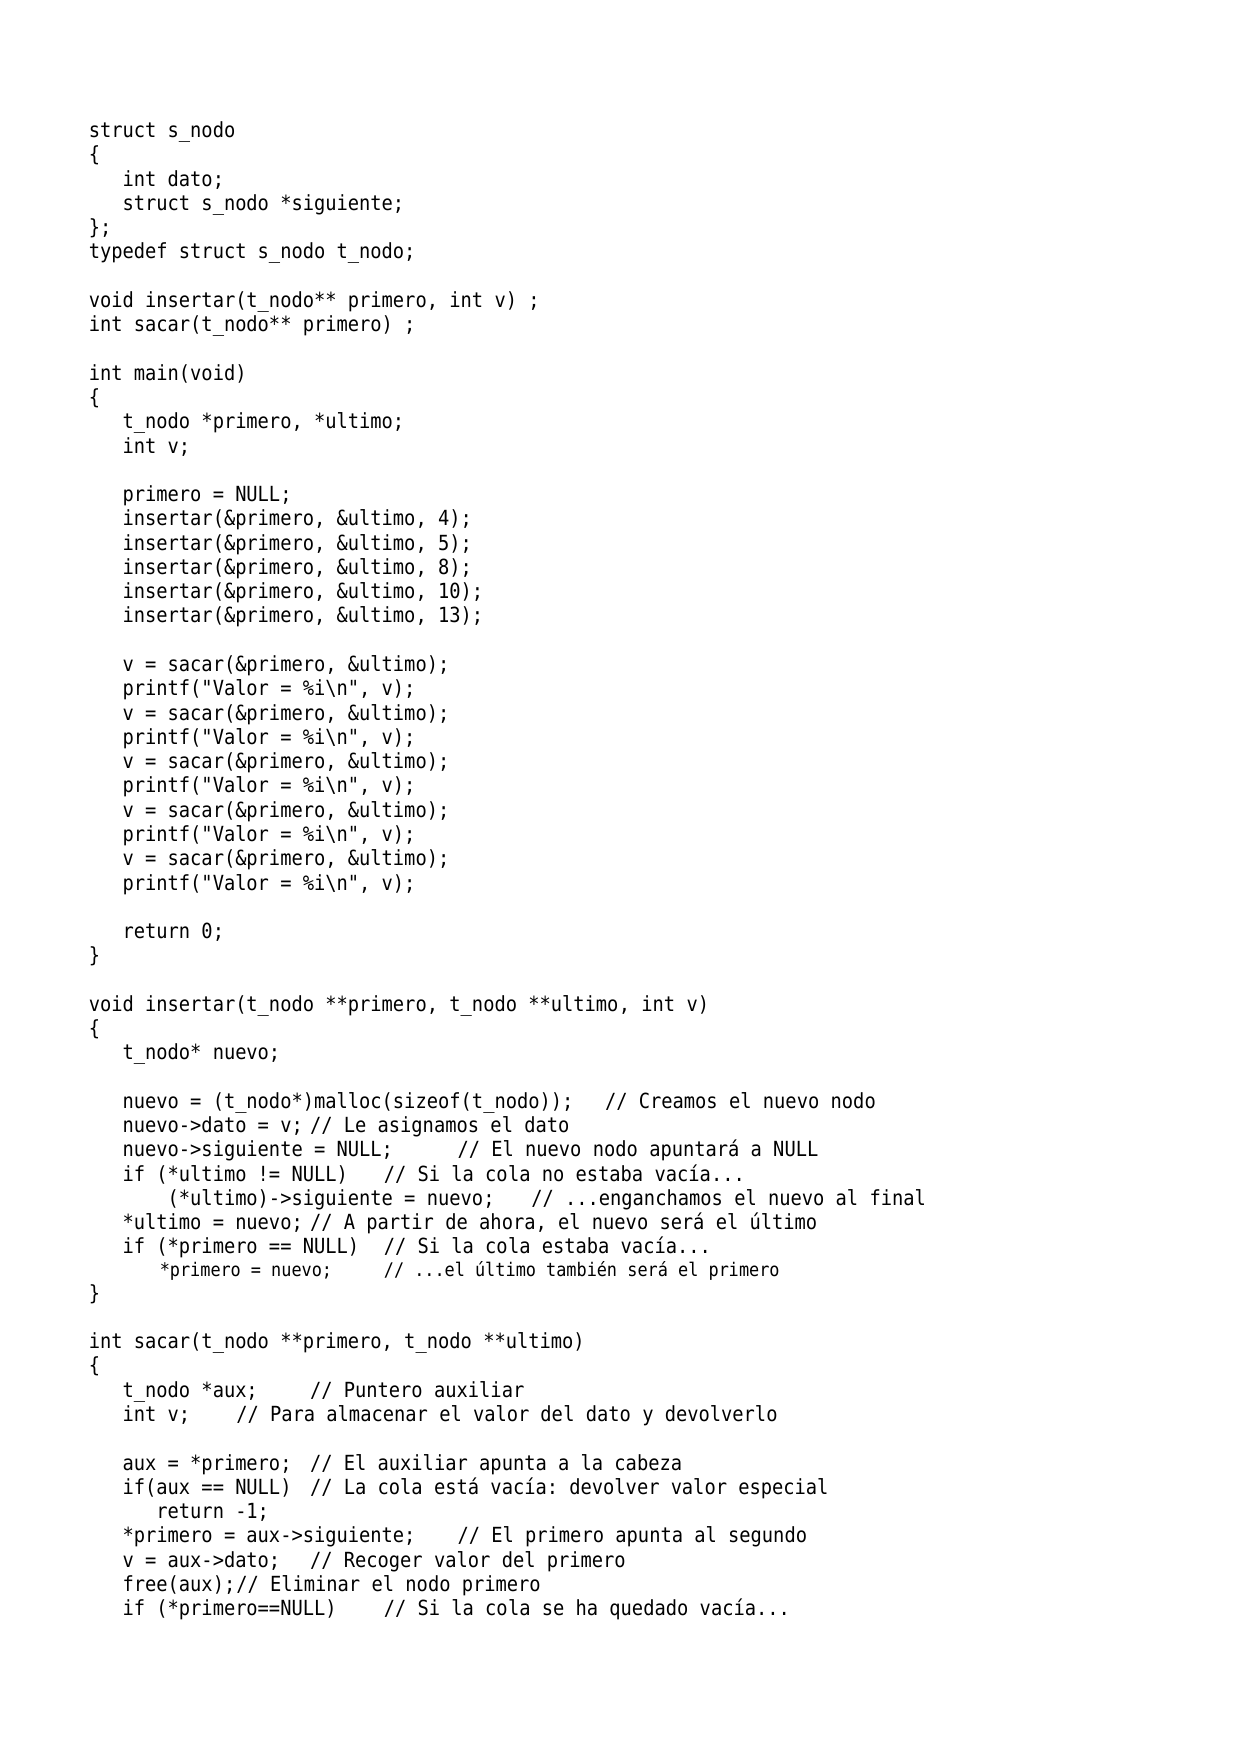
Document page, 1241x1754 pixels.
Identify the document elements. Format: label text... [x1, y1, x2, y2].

text nuevo->dato = v; // Le asignamos el dato [88, 1113, 1152, 1137]
text t_nodo *aux; // Puntero auxiliar [88, 1378, 1152, 1402]
text if (*ultimo != NULL) // Si la cola no estaba vacía... [88, 1162, 1152, 1186]
text struct s_nodo [88, 118, 1152, 142]
text t_nodo *primero, *ultimo; [88, 409, 1152, 434]
text int v; [88, 434, 1152, 458]
text free(aux); // Eliminar el nodo primero [88, 1572, 1152, 1596]
text return -1; [88, 1499, 1152, 1523]
text struct s_nodo *siguiente; [88, 191, 1152, 215]
text printf("Valor = %i\n", v); [88, 871, 1152, 895]
text v = sacar(&primero, &ultimo); [88, 798, 1152, 822]
text { [88, 1353, 1152, 1378]
text }; [88, 215, 1152, 239]
text if(aux == NULL) // La cola está vacía: devolver valor especial [88, 1475, 1152, 1499]
text v = sacar(&primero, &ultimo); [88, 652, 1152, 676]
text insertar(&primero, &ultimo, 8); [88, 555, 1152, 579]
text v = sacar(&primero, &ultimo); [88, 749, 1152, 773]
text void insertar(t_nodo** primero, int v) ; [88, 288, 1152, 312]
text *primero = nuevo; // ...el último también será el primero [88, 1259, 1152, 1281]
text printf("Valor = %i\n", v); [88, 725, 1152, 749]
text int main(void) [88, 361, 1152, 385]
text (*ultimo)->siguiente = nuevo; // ...enganchamos el nuevo al final [88, 1186, 1152, 1210]
text nuevo->siguiente = NULL; // El nuevo nodo apuntará a NULL [88, 1137, 1152, 1162]
text printf("Valor = %i\n", v); [88, 773, 1152, 798]
text v = aux->dato; // Recoger valor del primero [88, 1548, 1152, 1572]
text typedef struct s_nodo t_nodo; [88, 239, 1152, 264]
text nuevo = (t_nodo*)malloc(sizeof(t_nodo)); // Creamos el nuevo nodo [88, 1089, 1152, 1113]
text v = sacar(&primero, &ultimo); [88, 846, 1152, 871]
text insertar(&primero, &ultimo, 10); [88, 579, 1152, 603]
text t_nodo* nuevo; [88, 1040, 1152, 1065]
text *ultimo = nuevo; // A partir de ahora, el nuevo será el último [88, 1210, 1152, 1234]
text int v; // Para almacenar el valor del dato y devolverlo [88, 1402, 1152, 1426]
text int sacar(t_nodo** primero) ; [88, 312, 1152, 337]
text printf("Valor = %i\n", v); [88, 822, 1152, 846]
text aux = *primero; // El auxiliar apunta a la cabeza [88, 1451, 1152, 1475]
text v = sacar(&primero, &ultimo); [88, 701, 1152, 725]
text int dato; [88, 167, 1152, 191]
text void insertar(t_nodo **primero, t_nodo **ultimo, int v) [88, 992, 1152, 1016]
text { [88, 1016, 1152, 1040]
text primero = NULL; [88, 482, 1152, 506]
text printf("Valor = %i\n", v); [88, 676, 1152, 701]
text if (*primero == NULL) // Si la cola estaba vacía... [88, 1234, 1152, 1259]
text insertar(&primero, &ultimo, 5); [88, 531, 1152, 555]
text *primero = aux->siguiente; // El primero apunta al segundo [88, 1523, 1152, 1548]
text } [88, 943, 1152, 968]
text int sacar(t_nodo **primero, t_nodo **ultimo) [88, 1329, 1152, 1353]
text return 0; [88, 919, 1152, 943]
text insertar(&primero, &ultimo, 4); [88, 506, 1152, 531]
text } [88, 1281, 1152, 1305]
text { [88, 142, 1152, 167]
text if (*primero==NULL) // Si la cola se ha quedado vacía... [88, 1596, 1152, 1621]
text { [88, 385, 1152, 409]
text insertar(&primero, &ultimo, 13); [88, 603, 1152, 628]
